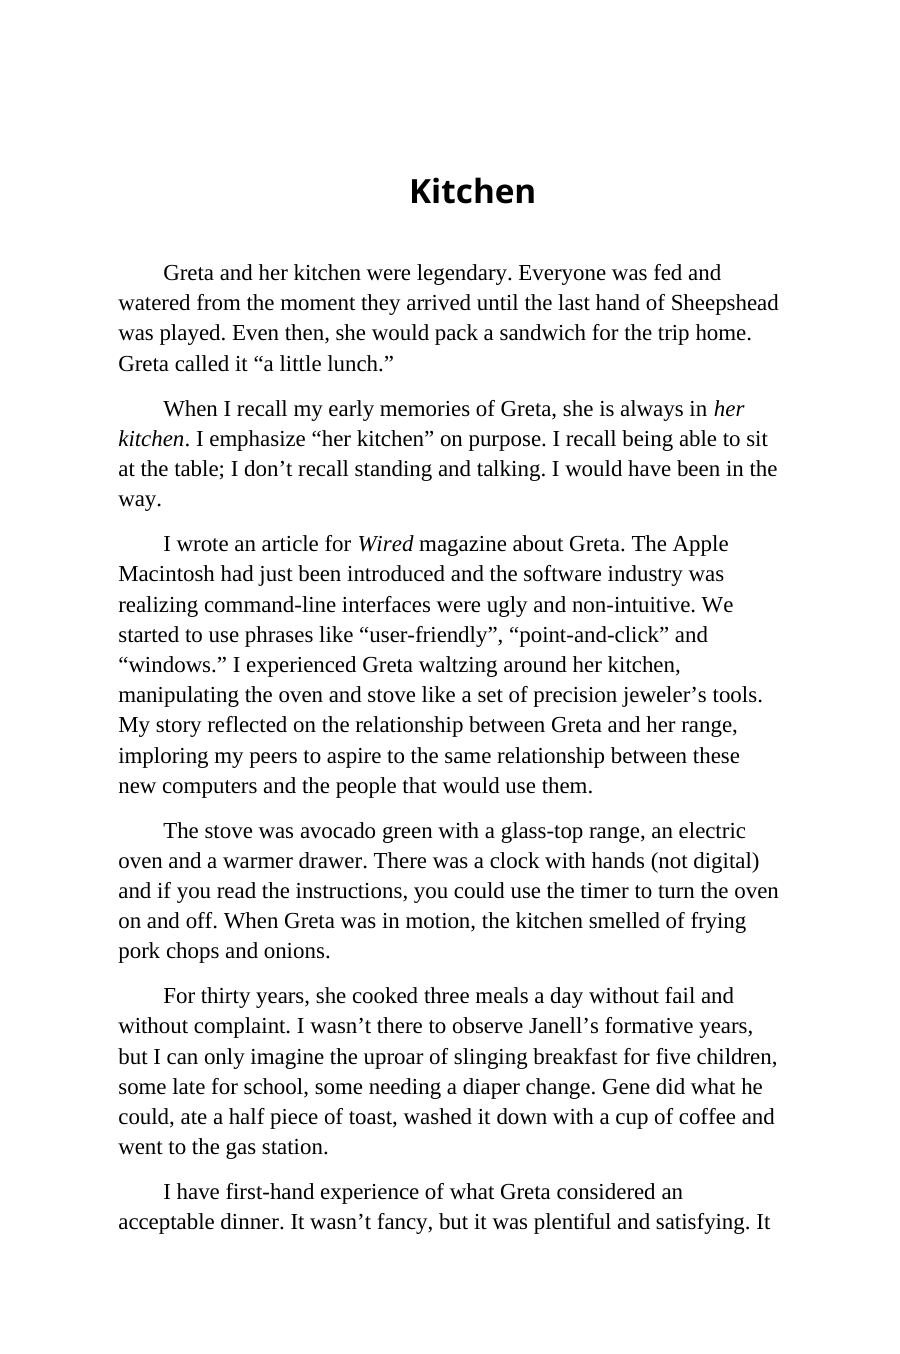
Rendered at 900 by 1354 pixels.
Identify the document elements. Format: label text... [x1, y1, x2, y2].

text When I recall my early memories of Greta, she is always in her kitchen. I emphasize “her kitchen” on purpose. I recall being able to sit at the table; I don’t recall standing and talking. I would have been in the way. [118, 395, 782, 512]
text Greta and her kitchen were legendary. Everyone was fed and watered from the moment they arrived until the last hand of Sheepshead was played. Even then, she would pack a sandwich for the trip home. Greta called it “a little lunch.” [118, 259, 782, 376]
text For thirty years, she cooked three meals a day without fail and without complaint. I wasn’t there to observe Janell’s formative years, but I can only imagine the uproar of slinging breakfast for five children, some late for school, some needing a diaper change. Gene did what he could, ate a half piece of toast, washed it down with a cup of coffee and went to the gas station. [118, 982, 782, 1160]
subtitle Kitchen [118, 168, 782, 213]
text I wrote an article for Wired magazine about Greta. The Apple Macintosh had just been introduced and the software industry was realizing command-line interfaces were ugly and non-intuitive. We started to use phrases like “user-friendly”, “point-and-click” and “windows.” I experienced Greta waltzing around her kitchen, manipulating the oven and stove like a set of precision jeweler’s tools. My story reflected on the relationship between Greta and her range, imploring my peers to aspire to the same relationship between these new computers and the people that would use them. [118, 530, 782, 798]
text I have first-hand experience of what Greta considered an acceptable dinner. It wasn’t fancy, but it was plentiful and satisfying. It [118, 1178, 782, 1235]
text The stove was avocado green with a glass-top range, an electric oven and a warmer drawer. There was a clock with hands (not digital) and if you read the instructions, you could use the timer to turn the oven on and off. When Greta was in motion, the kitchen smelled of frying pork chops and onions. [118, 817, 782, 964]
